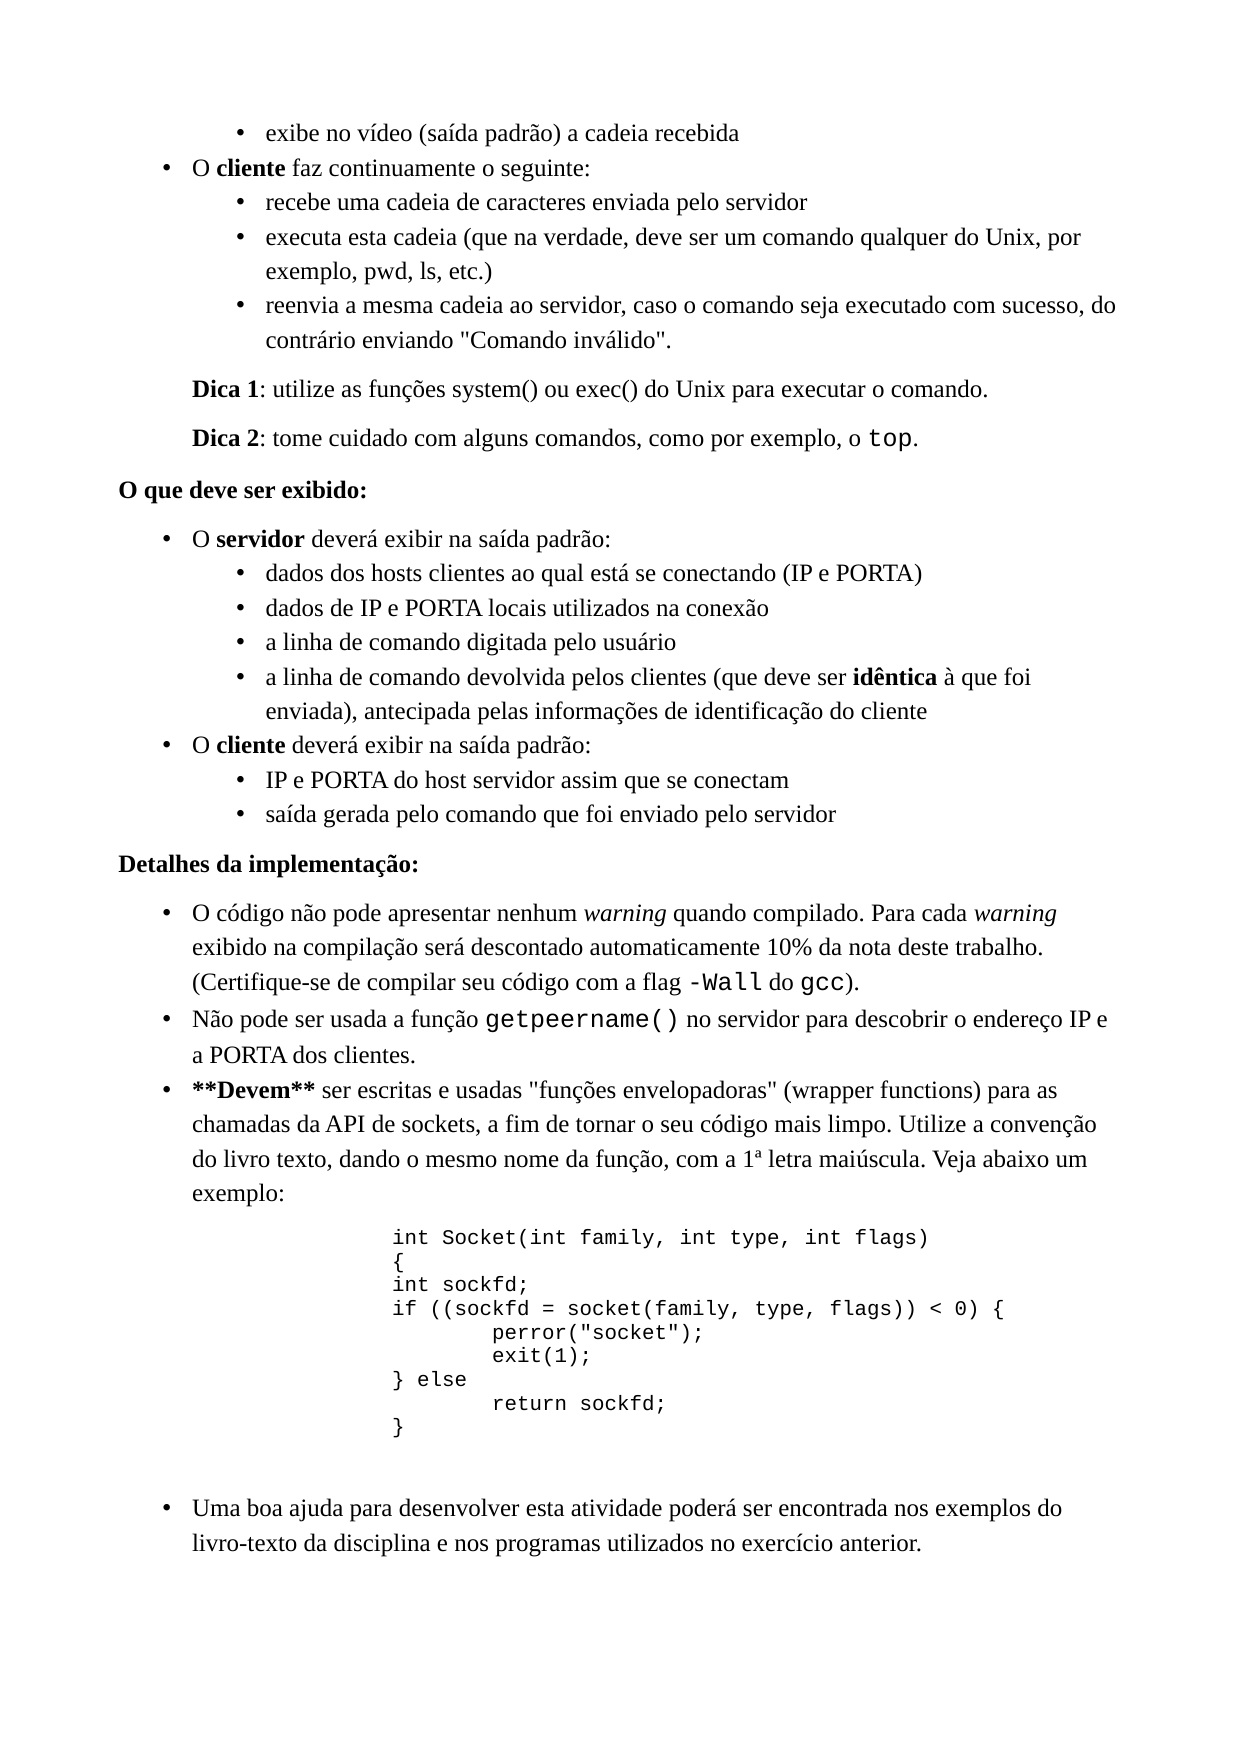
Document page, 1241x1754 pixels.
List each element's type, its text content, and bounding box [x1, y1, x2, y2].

list a linha de comando digitada pelo usuário [236, 627, 1122, 656]
list int Socket(int family, int type, int flags) [162, 1227, 1122, 1251]
list Não pode ser usada a função getpeername() no servidor para descobrir o endereço IP e a PORTA dos clientes. [162, 1004, 1122, 1069]
list Dica 1: utilize as funções system() ou exec() do Unix para executar o comando. [162, 374, 1122, 403]
text Detalhes da implementação: [118, 849, 1122, 877]
list O cliente faz continuamente o seguinte: [162, 153, 1122, 181]
list Uma boa ajuda para desenvolver esta atividade poderá ser encontrada nos exemplos do livro-texto da disciplina e nos programas utilizados no exercício anterior. [162, 1493, 1122, 1556]
list saída gerada pelo comando que foi enviado pelo servidor [236, 799, 1122, 828]
list a linha de comando devolvida pelos clientes (que deve ser idêntica à que foi enviada), antecipada pelas informações de identificação do cliente [236, 662, 1122, 725]
list Dica 2: tome cuidado com alguns comandos, como por exemplo, o top. [162, 423, 1122, 454]
list reenvia a mesma cadeia ao servidor, caso o comando seja executado com sucesso, do contrário enviando "Comando inválido". [236, 291, 1122, 354]
list { [162, 1251, 1122, 1274]
list **Devem** ser escritas e usadas "funções envelopadoras" (wrapper functions) para as chamadas da API de sockets, a fim de tornar o seu código mais limpo. Utilize a convenção do livro texto, dando o mesmo nome da função, com a 1ª letra maiúscula. Veja abaixo um exemplo: [162, 1075, 1122, 1207]
list O código não pode apresentar nenhum warning quando compilado. Para cada warning exibido na compilação será descontado automaticamente 10% da nota deste trabalho. (Certifique-se de compilar seu código com a flag -Wall do gcc). [162, 898, 1122, 997]
list perror("socket"); [162, 1322, 1122, 1345]
list dados dos hosts clientes ao qual está se conectando (IP e PORTA) [236, 558, 1122, 587]
list return sockfd; [162, 1393, 1122, 1416]
list dados de IP e PORTA locais utilizados na conexão [236, 593, 1122, 621]
list O cliente deverá exibir na saída padrão: [162, 731, 1122, 759]
list exit(1); [162, 1345, 1122, 1369]
list IP e PORTA do host servidor assim que se conectam [236, 765, 1122, 794]
list executa esta cadeia (que na verdade, deve ser um comando qualquer do Unix, por exemplo, pwd, ls, etc.) [236, 222, 1122, 285]
list recebe uma cadeia de caracteres enviada pelo servidor [236, 187, 1122, 216]
text O que deve ser exibido: [118, 475, 1122, 503]
list O servidor deverá exibir na saída padrão: [162, 524, 1122, 552]
list if ((sockfd = socket(family, type, flags)) < 0) { [162, 1298, 1122, 1322]
list } [162, 1416, 1122, 1440]
list int sockfd; [162, 1274, 1122, 1298]
list } else [162, 1369, 1122, 1393]
list exibe no vídeo (saída padrão) a cadeia recebida [236, 118, 1122, 147]
